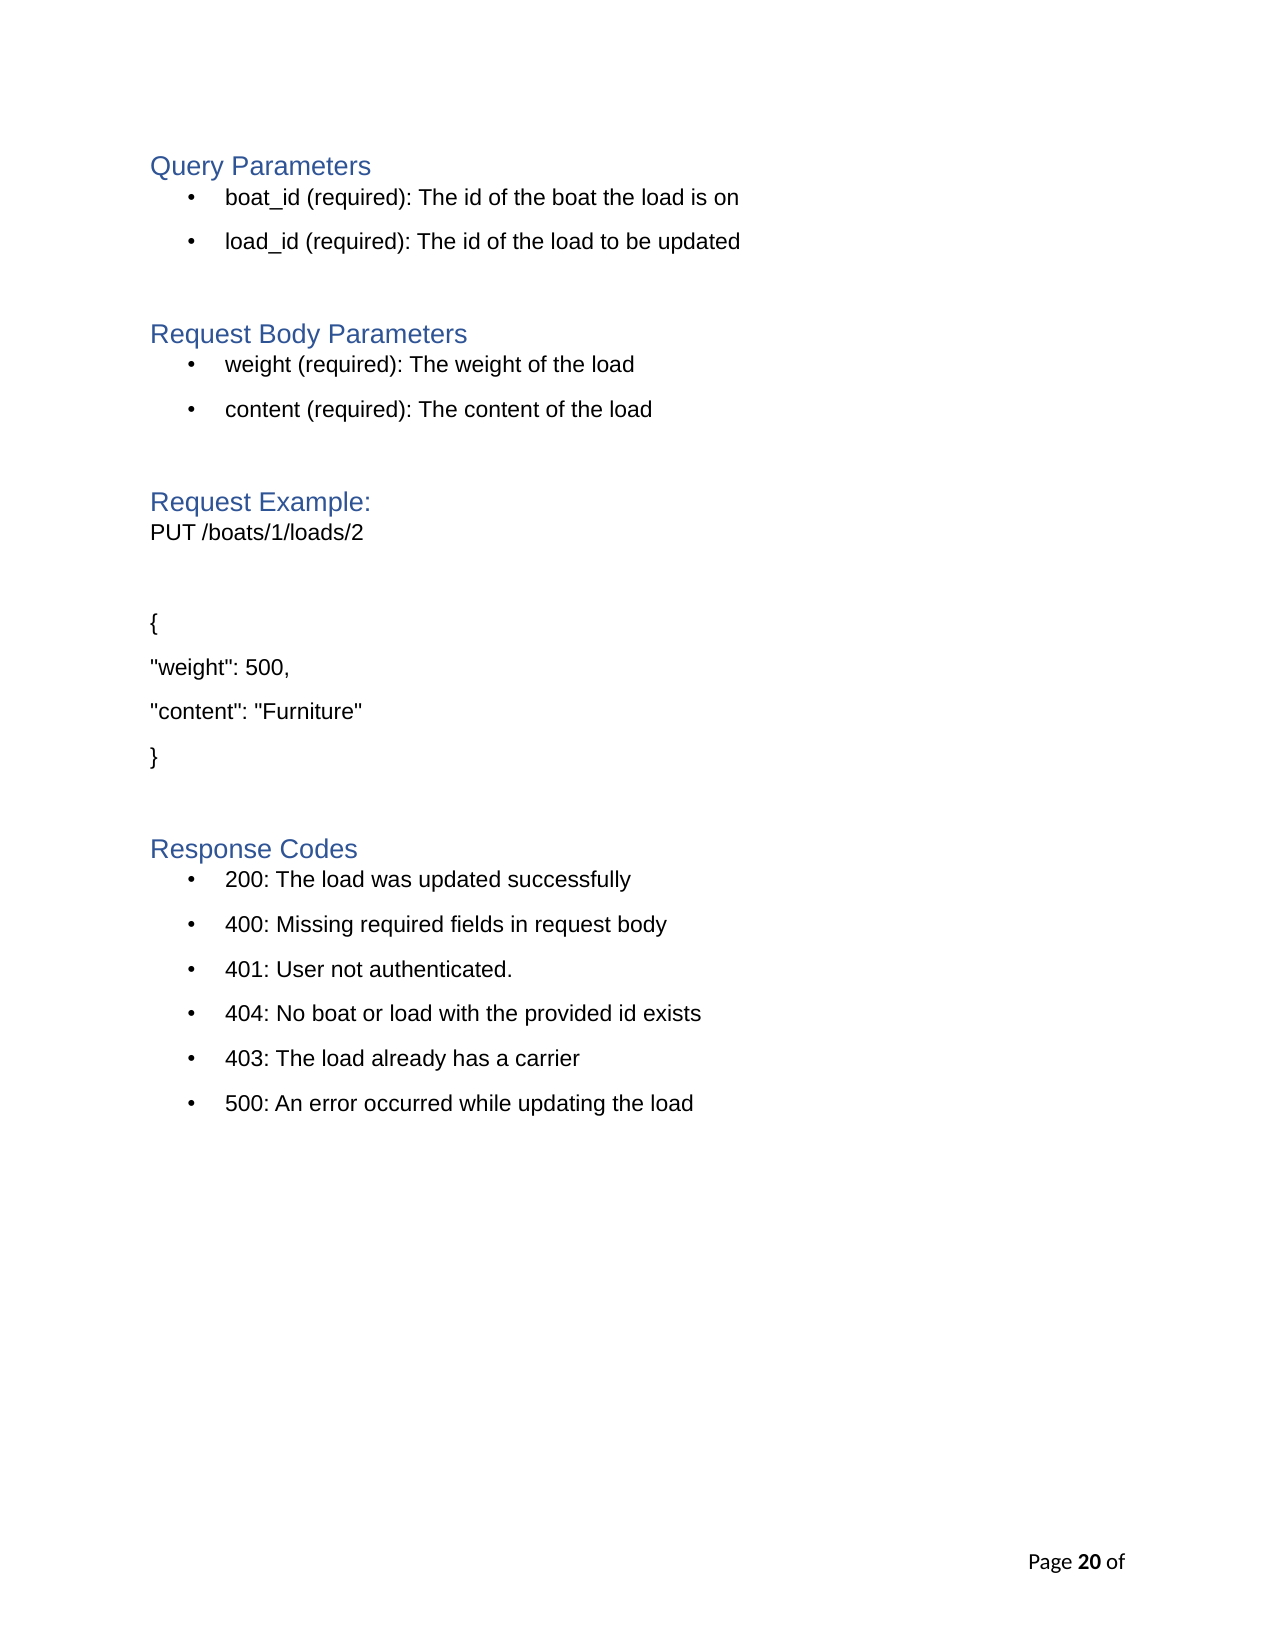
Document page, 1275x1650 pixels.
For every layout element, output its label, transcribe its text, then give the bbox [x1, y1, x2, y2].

list 401: User not authenticated. [187, 956, 1125, 982]
text "weight": 500, [150, 653, 1125, 680]
subtitle Request Body Parameters [150, 318, 1125, 349]
list 200: The load was updated successfully [187, 866, 1125, 892]
list 403: The load already has a carrier [187, 1045, 1125, 1072]
list content (required): The content of the load [187, 396, 1125, 422]
text PUT /boats/1/loads/2 [150, 519, 1125, 545]
list 400: Missing required fields in request body [187, 911, 1125, 937]
text { [150, 609, 1125, 635]
list weight (required): The weight of the load [187, 351, 1125, 378]
text "content": "Furniture" [150, 698, 1125, 724]
list load_id (required): The id of the load to be updated [187, 228, 1125, 254]
subtitle Response Codes [150, 833, 1125, 864]
list 500: An error occurred while updating the load [187, 1090, 1125, 1116]
list 404: No boat or load with the provided id exists [187, 1000, 1125, 1027]
list boat_id (required): The id of the boat the load is on [187, 183, 1125, 210]
subtitle Request Example: [150, 486, 1125, 517]
subtitle Query Parameters [150, 150, 1125, 181]
text } [150, 743, 1125, 769]
